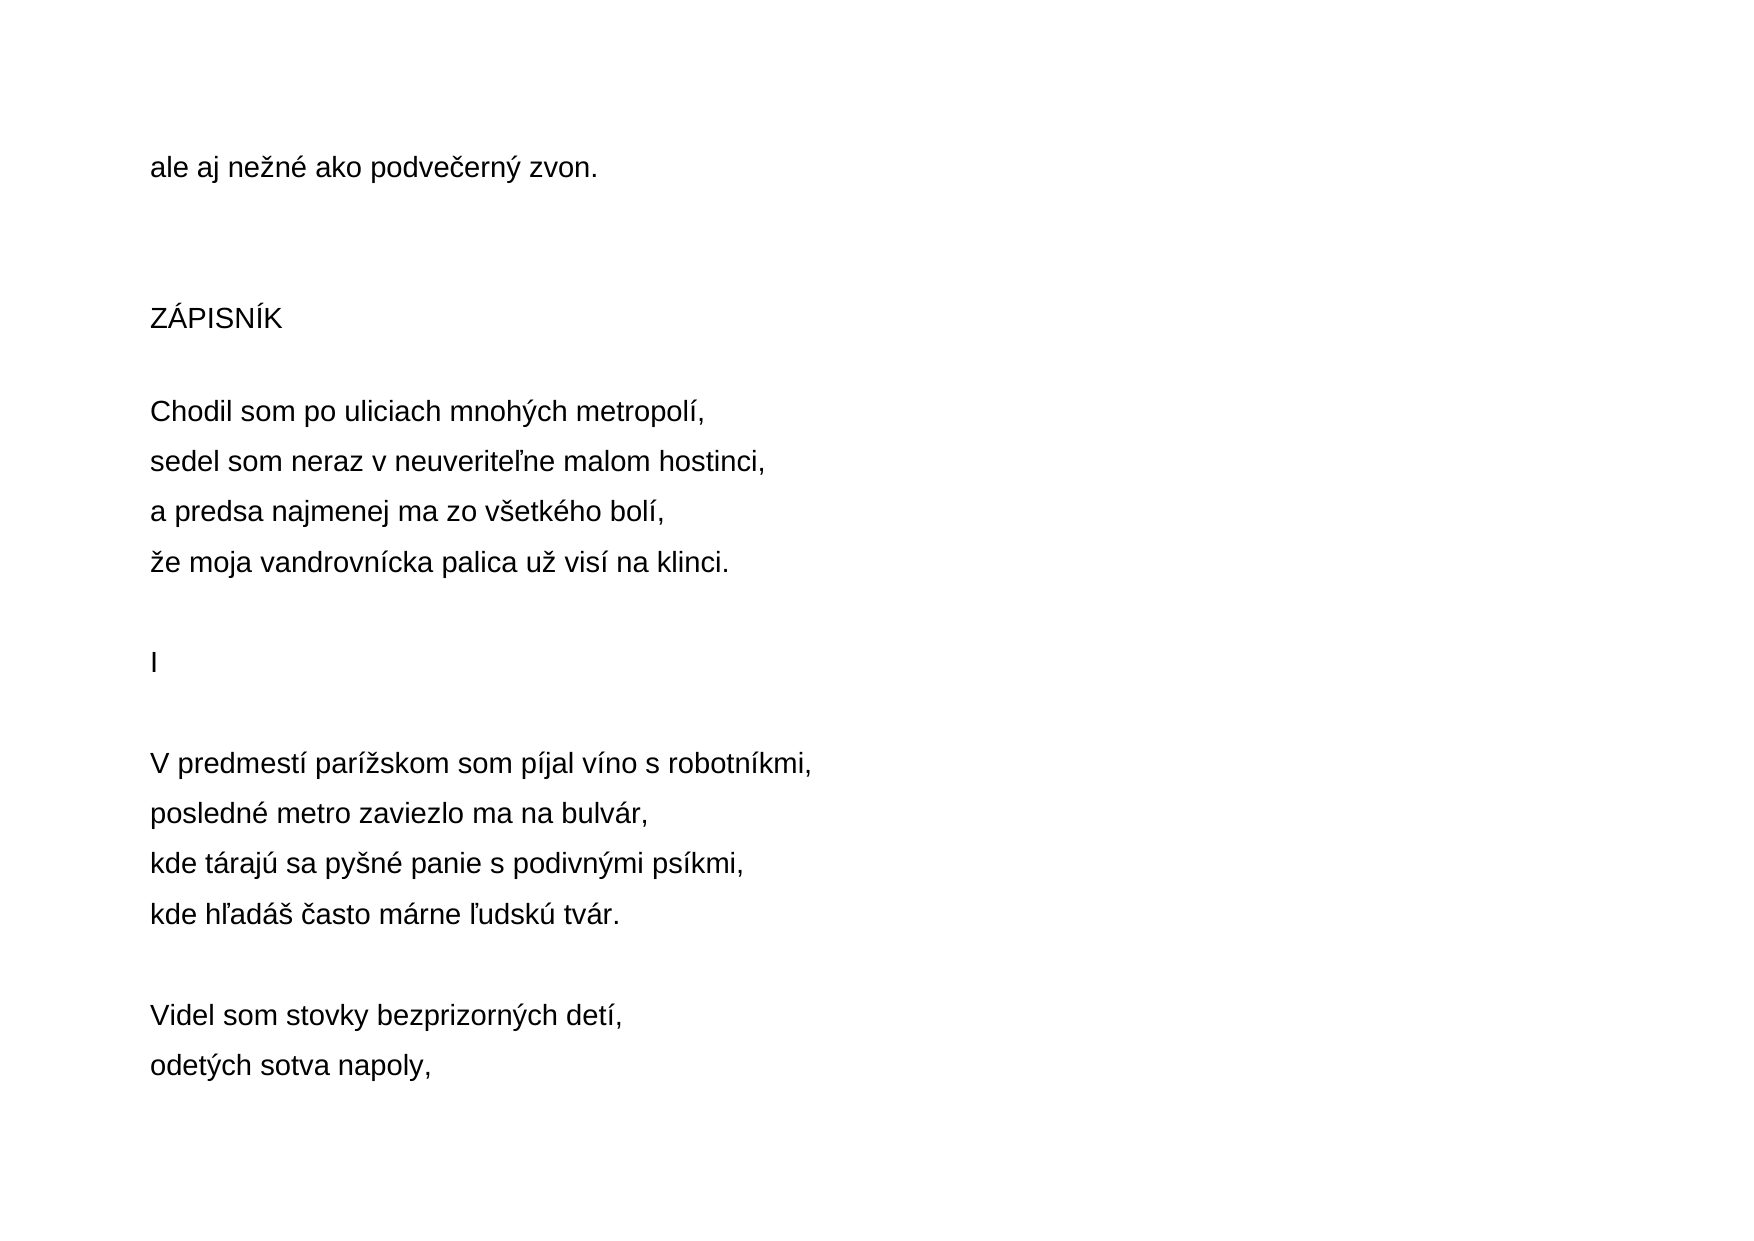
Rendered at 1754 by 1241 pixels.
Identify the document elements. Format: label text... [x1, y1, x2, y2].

text ale aj nežné ako podvečerný zvon. [150, 150, 1243, 183]
text ZÁPISNÍK [150, 301, 1243, 334]
text a predsa najmenej ma zo všetkého bolí, [150, 494, 1243, 528]
text Chodil som po uliciach mnohých metropolí, [150, 394, 1243, 427]
text posledné metro zaviezlo ma na bulvár, [150, 796, 1243, 830]
text kde tárajú sa pyšné panie s podivnými psíkmi, [150, 847, 1243, 880]
text že moja vandrovnícka palica už visí na klinci. [150, 545, 1243, 578]
text V predmestí parížskom som píjal víno s robotníkmi, [150, 746, 1243, 779]
text I [150, 645, 1243, 679]
text kde hľadáš často márne ľudskú tvár. [150, 897, 1243, 930]
text Videl som stovky bezprizorných detí, [150, 997, 1243, 1031]
text odetých sotva napoly, [150, 1048, 1243, 1081]
text sedel som neraz v neuveriteľne malom hostinci, [150, 444, 1243, 478]
